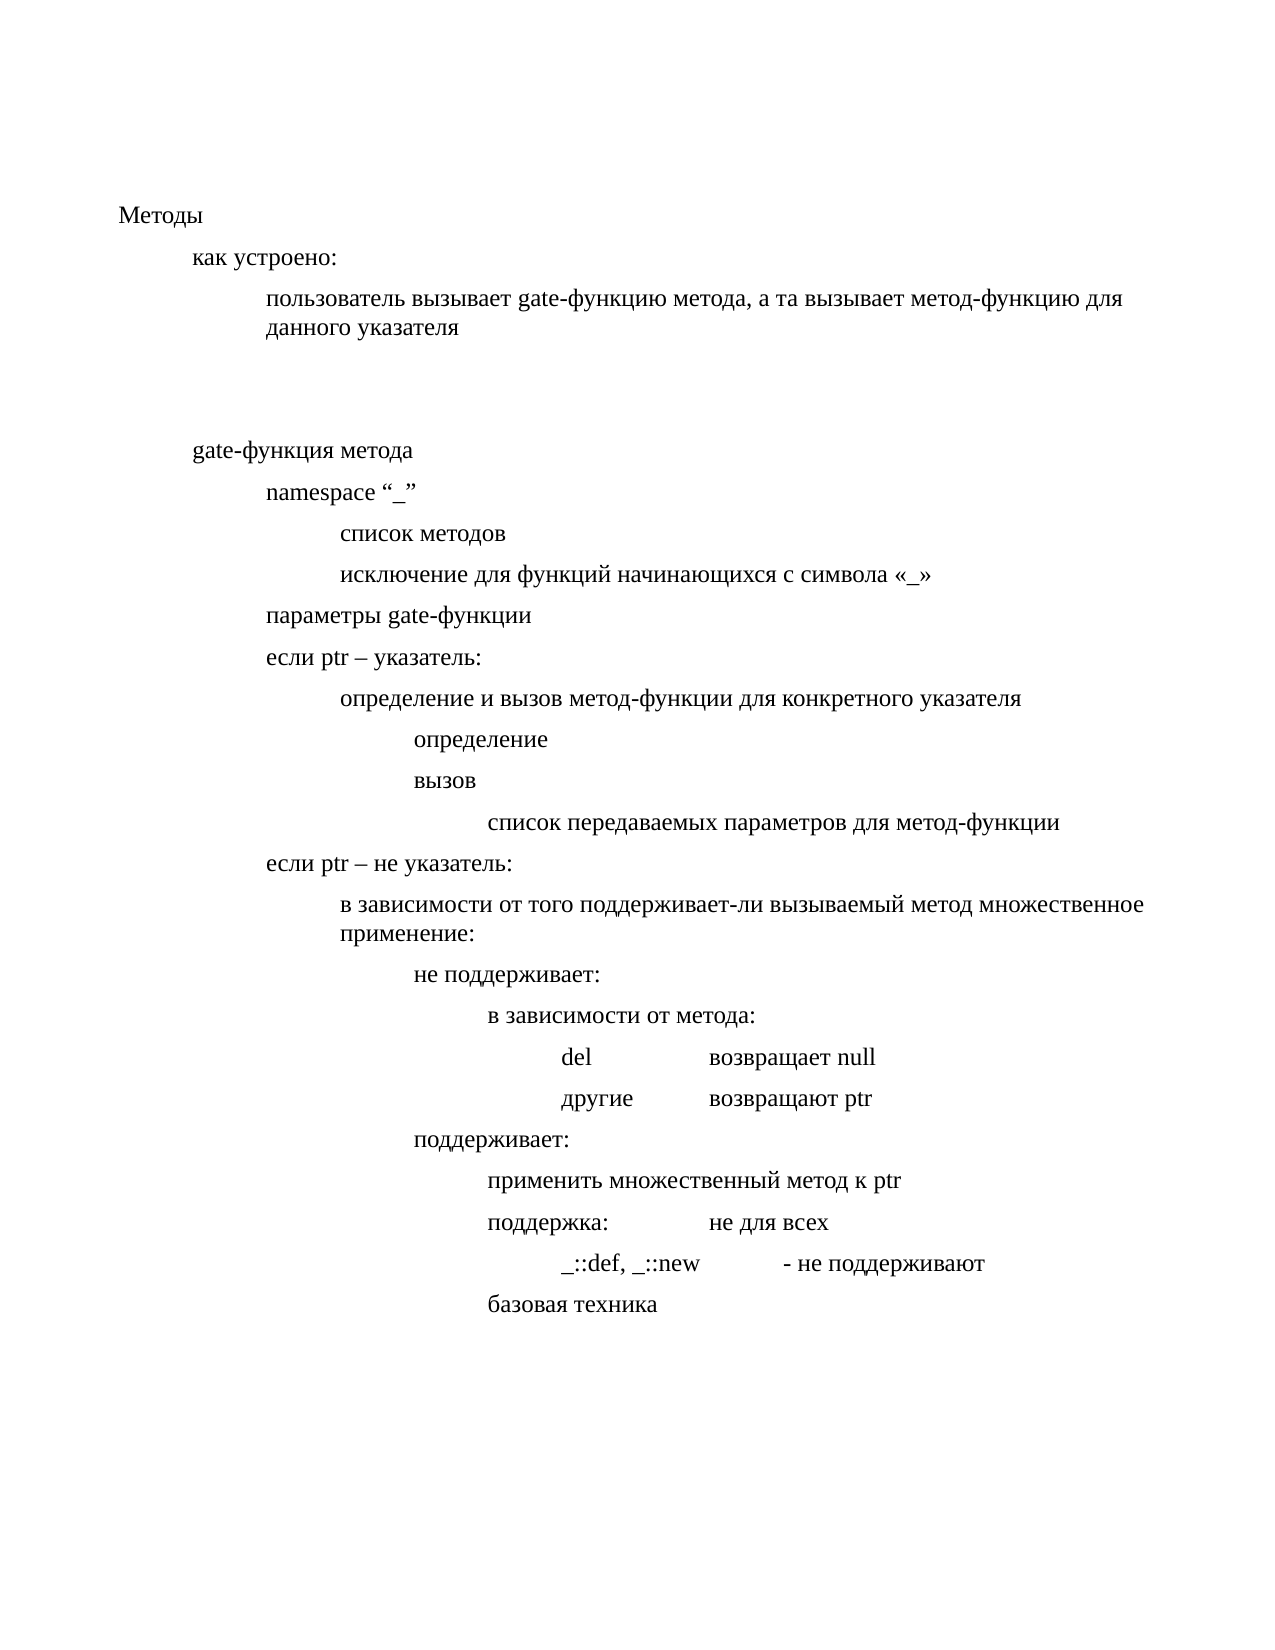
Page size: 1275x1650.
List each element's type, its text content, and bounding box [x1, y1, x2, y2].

text параметры gate-функции [118, 601, 1157, 629]
text если ptr – указатель: [118, 642, 1157, 671]
text список передаваемых параметров для метод-функции [118, 807, 1157, 836]
text пользователь вызывает gate-функцию метода, а та вызывает метод-функцию для данного указателя [118, 283, 1157, 341]
text не поддерживает: [118, 959, 1157, 988]
text исключение для функций начинающихся с символа «_» [118, 559, 1157, 588]
text поддержка: не для всех [118, 1207, 1157, 1236]
text _::def, _::new - не поддерживают [118, 1248, 1157, 1277]
text если ptr – не указатель: [118, 848, 1157, 877]
text определение и вызов метод-функции для конкретного указателя [118, 683, 1157, 712]
text Методы [118, 201, 1157, 229]
text namespace “_” [118, 477, 1157, 506]
text поддерживает: [118, 1124, 1157, 1153]
text в зависимости от того поддерживает-ли вызываемый метод множественное применение: [118, 889, 1157, 947]
text применить множественный метод к ptr [118, 1166, 1157, 1194]
text как устроено: [118, 242, 1157, 271]
text определение [118, 724, 1157, 753]
text gate-функция метода [118, 436, 1157, 464]
text другие возвращают ptr [118, 1083, 1157, 1112]
text del возвращает null [118, 1042, 1157, 1071]
text базовая техника [118, 1289, 1157, 1318]
text в зависимости от метода: [118, 1001, 1157, 1029]
text вызов [118, 766, 1157, 794]
text список методов [118, 518, 1157, 547]
